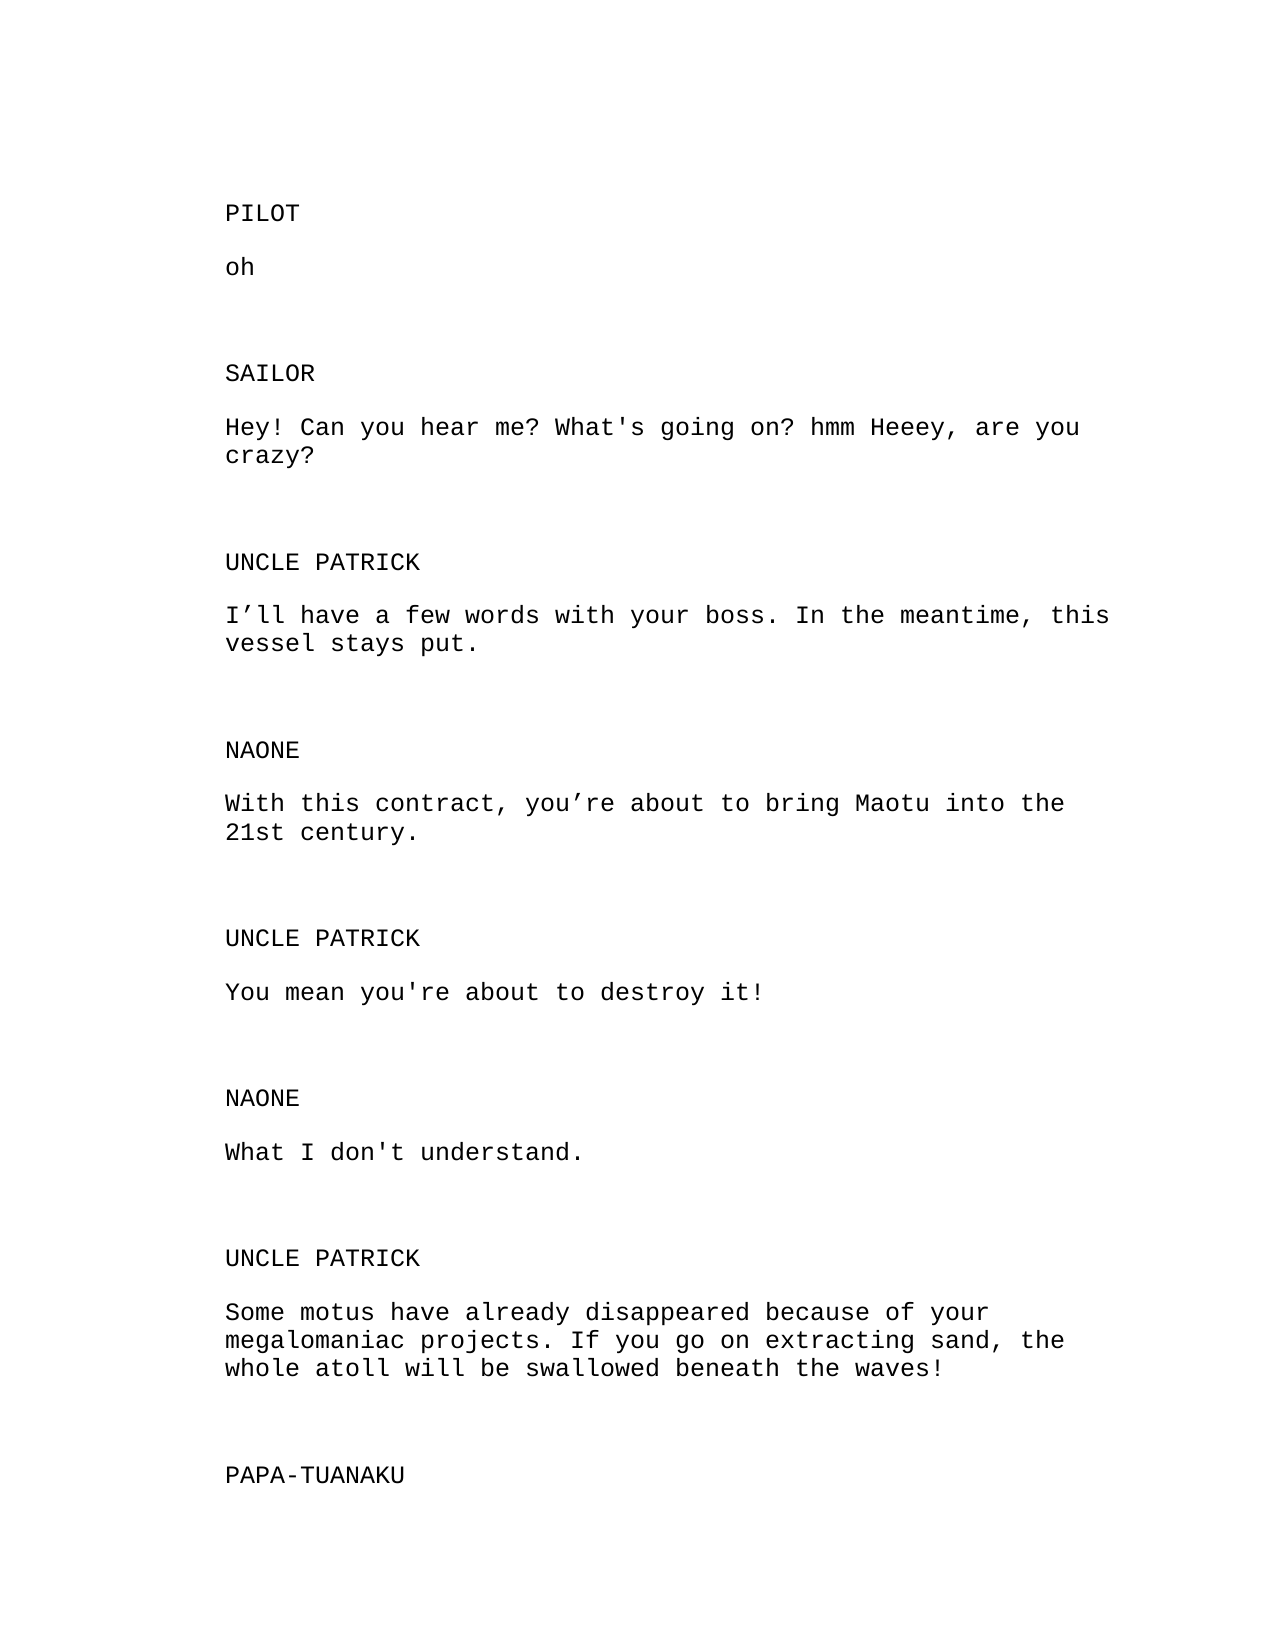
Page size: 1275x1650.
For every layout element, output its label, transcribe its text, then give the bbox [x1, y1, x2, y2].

text oh [225, 254, 1125, 283]
text What I don't understand. [225, 1139, 1125, 1168]
text Some motus have already disappeared because of your megalomaniac projects. If you go on extracting sand, the whole atoll will be swallowed beneath the waves! [225, 1299, 1125, 1384]
text NAONE [225, 1086, 1125, 1114]
text SAILOR [225, 361, 1125, 389]
text UNCLE PATRICK [225, 926, 1125, 954]
text You mean you're about to destroy it! [225, 979, 1125, 1008]
text Hey! Can you hear me? What's going on? hmm Heeey, are you crazy? [225, 414, 1125, 471]
text UNCLE PATRICK [225, 1246, 1125, 1274]
text I’ll have a few words with your boss. In the meantime, this vessel stays put. [225, 603, 1125, 659]
text With this contract, you’re about to bring Maotu into the 21st century. [225, 791, 1125, 848]
text PAPA-TUANAKU [225, 1463, 1125, 1491]
text UNCLE PATRICK [225, 549, 1125, 578]
text NAONE [225, 738, 1125, 766]
text PILOT [225, 201, 1125, 229]
